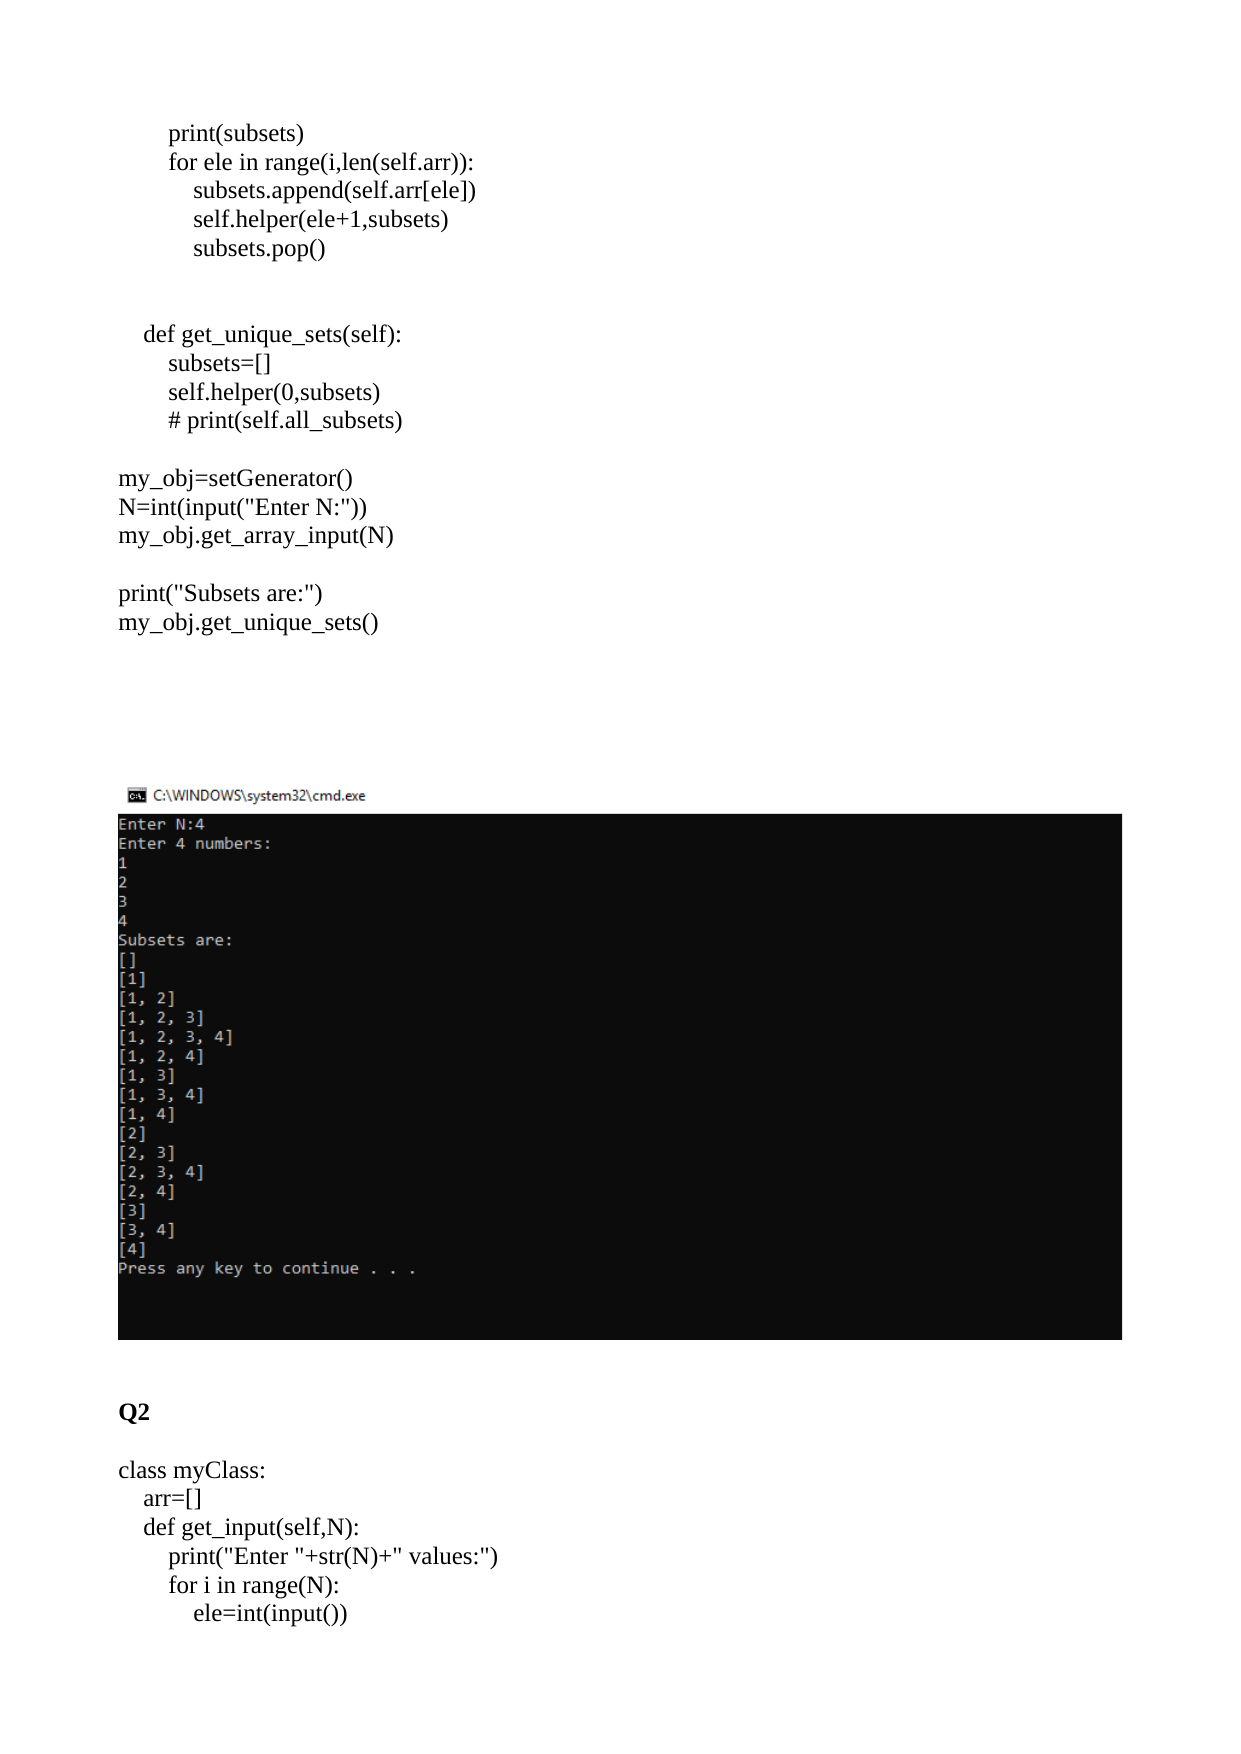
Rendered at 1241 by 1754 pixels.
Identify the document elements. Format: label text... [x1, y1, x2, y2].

text class myClass: [118, 1455, 1122, 1483]
text arr=[] [118, 1483, 1122, 1512]
text subsets.append(self.arr[ele]) [118, 176, 1122, 204]
text # print(self.all_subsets) [118, 406, 1122, 434]
text self.helper(0,subsets) [118, 377, 1122, 406]
text for i in range(N): [118, 1570, 1122, 1598]
text for ele in range(i,len(self.arr)): [118, 147, 1122, 176]
text print(subsets) [118, 118, 1122, 147]
text Q2 [118, 1397, 1122, 1426]
text print("Subsets are:") [118, 578, 1122, 607]
text my_obj=setGenerator() [118, 463, 1122, 492]
text subsets.pop() [118, 233, 1122, 262]
text def get_input(self,N): [118, 1512, 1122, 1541]
text my_obj.get_array_input(N) [118, 521, 1122, 549]
text def get_unique_sets(self): [118, 319, 1122, 348]
text ele=int(input()) [118, 1598, 1122, 1627]
text N=int(input("Enter N:")) [118, 492, 1122, 521]
text self.helper(ele+1,subsets) [118, 204, 1122, 233]
text subsets=[] [118, 348, 1122, 377]
text my_obj.get_unique_sets() [118, 607, 1122, 636]
text print("Enter "+str(N)+" values:") [118, 1541, 1122, 1570]
